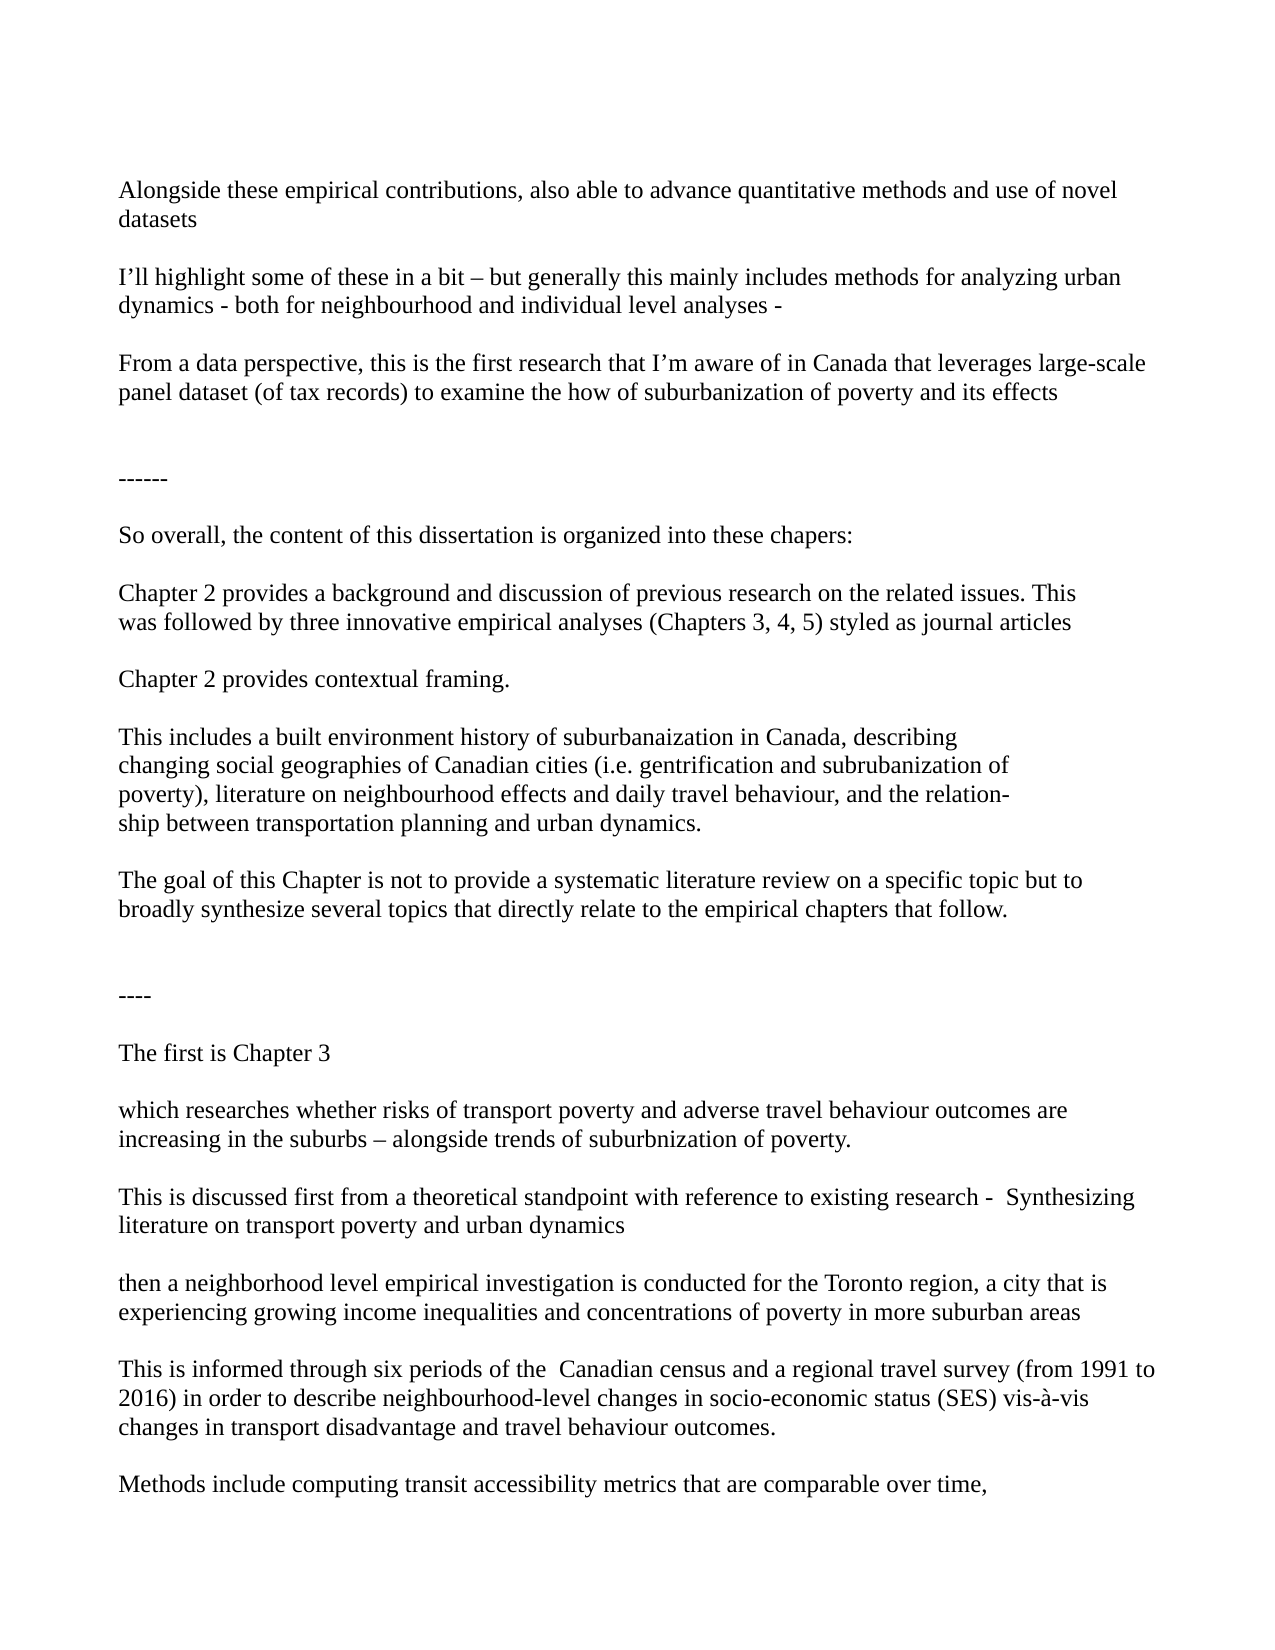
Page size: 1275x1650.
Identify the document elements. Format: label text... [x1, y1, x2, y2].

text The first is Chapter 3 [118, 1038, 1157, 1067]
text I’ll highlight some of these in a bit – but generally this mainly includes methods for analyzing urban dynamics - both for neighbourhood and individual level analyses - [118, 262, 1157, 319]
text So overall, the content of this dissertation is organized into these chapers: [118, 521, 1157, 549]
text This is informed through six periods of the Canadian census and a regional travel survey (from 1991 to 2016) in order to describe neighbourhood-level changes in socio-economic status (SES) vis-à-vis changes in transport disadvantage and travel behaviour outcomes. [118, 1354, 1157, 1441]
text The goal of this Chapter is not to provide a systematic literature review on a specific topic but to broadly synthesize several topics that directly relate to the empirical chapters that follow. [118, 866, 1157, 923]
text ship between transportation planning and urban dynamics. [118, 808, 1157, 837]
text Chapter 2 provides contextual framing. [118, 664, 1157, 693]
text Methods include computing transit accessibility metrics that are comparable over time, [118, 1469, 1157, 1498]
text Alongside these empirical contributions, also able to advance quantitative methods and use of novel datasets [118, 176, 1157, 233]
text poverty), literature on neighbourhood effects and daily travel behaviour, and the relation- [118, 779, 1157, 808]
text This is discussed first from a theoretical standpoint with reference to existing research - Synthesizing literature on transport poverty and urban dynamics [118, 1182, 1157, 1239]
text ---- [118, 981, 1157, 1009]
text was followed by three innovative empirical analyses (Chapters 3, 4, 5) styled as journal articles [118, 607, 1157, 636]
text ------ [118, 463, 1157, 492]
text then a neighborhood level empirical investigation is conducted for the Toronto region, a city that is experiencing growing income inequalities and concentrations of poverty in more suburban areas [118, 1268, 1157, 1326]
text From a data perspective, this is the first research that I’m aware of in Canada that leverages large-scale panel dataset (of tax records) to examine the how of suburbanization of poverty and its effects [118, 348, 1157, 406]
text which researches whether risks of transport poverty and adverse travel behaviour outcomes are increasing in the suburbs – alongside trends of suburbnization of poverty. [118, 1096, 1157, 1153]
text changing social geographies of Canadian cities (i.e. gentrification and subrubanization of [118, 751, 1157, 779]
text Chapter 2 provides a background and discussion of previous research on the related issues. This [118, 578, 1157, 607]
text This includes a built environment history of suburbanaization in Canada, describing [118, 722, 1157, 751]
